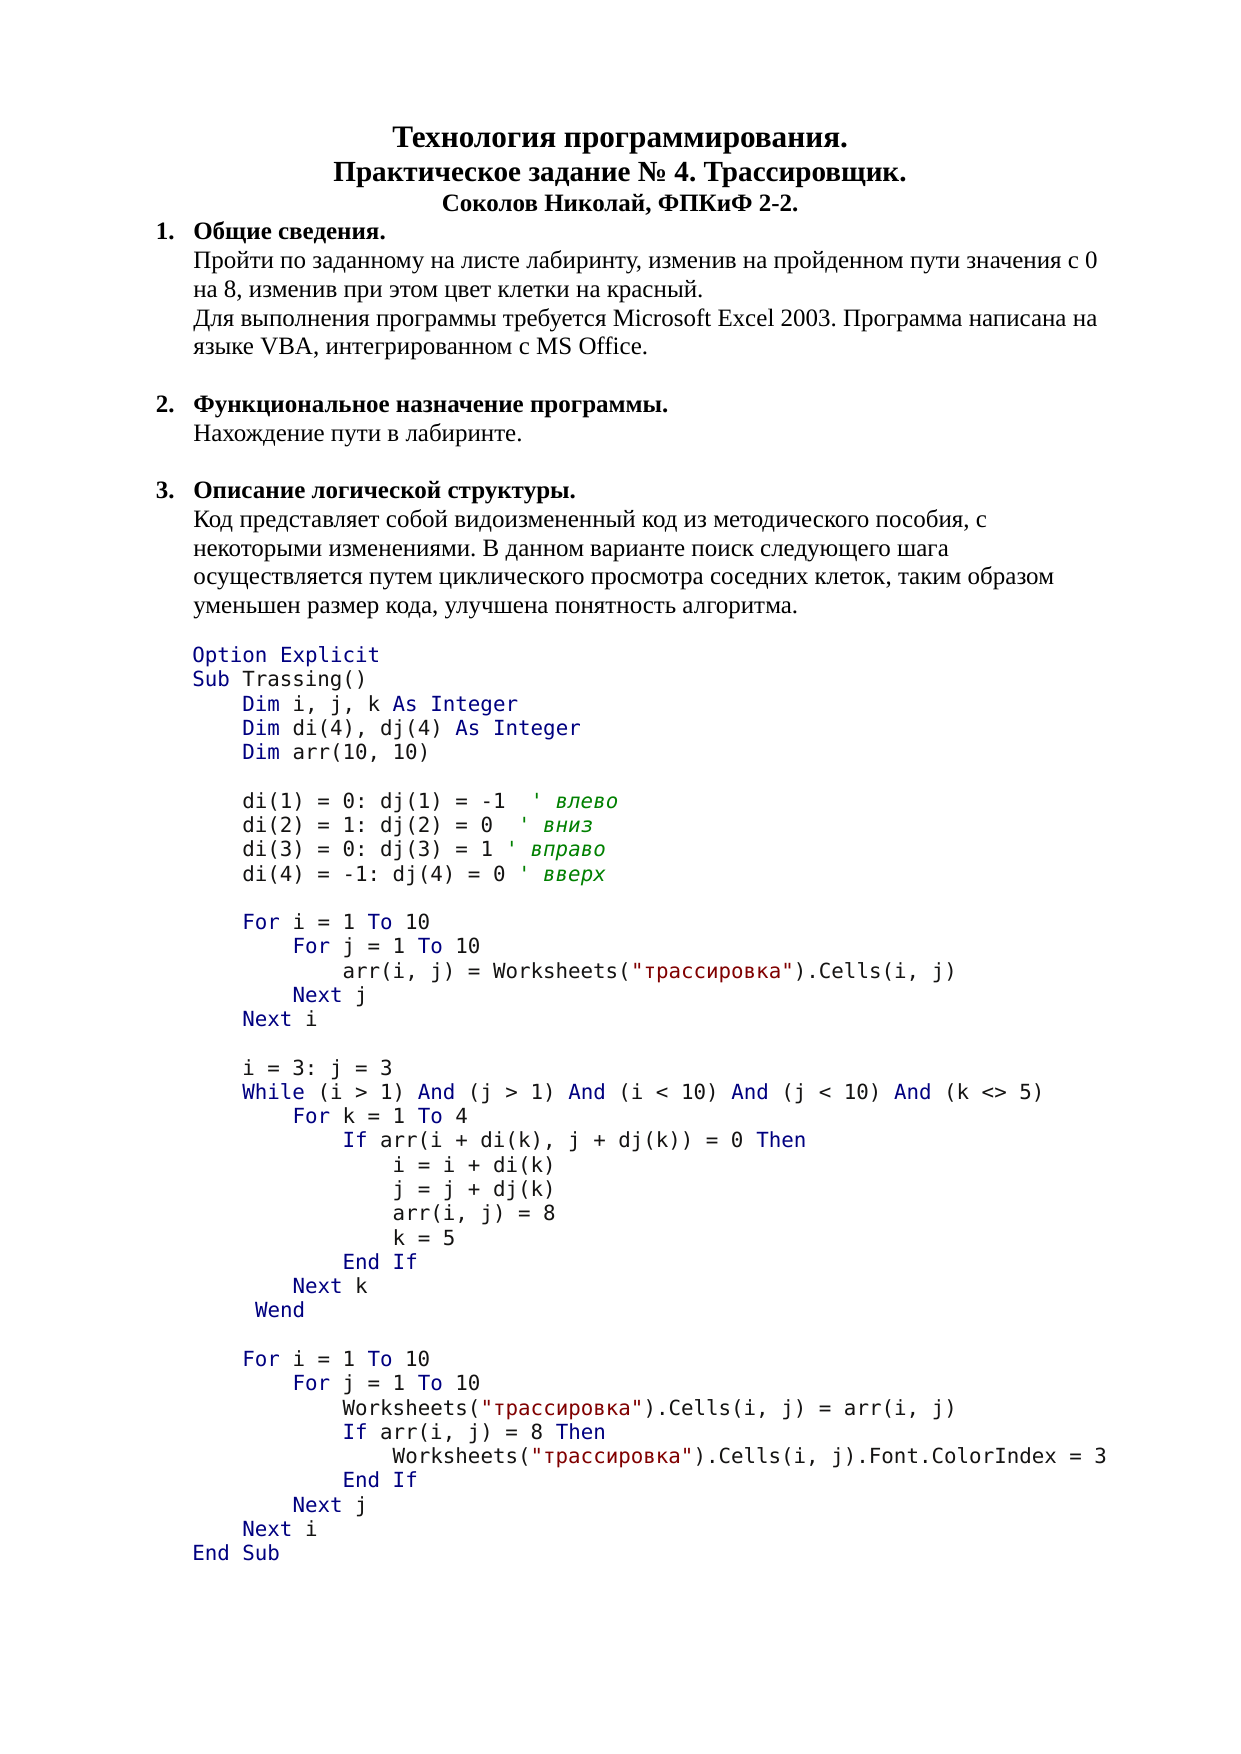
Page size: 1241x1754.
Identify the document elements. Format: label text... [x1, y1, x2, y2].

text i = 3: j = 3 [192, 1056, 1122, 1080]
text arr(i, j) = Worksheets("трассировка").Cells(i, j) [192, 959, 1122, 983]
text For j = 1 To 10 [192, 934, 1122, 959]
text Worksheets("трассировка").Cells(i, j) = arr(i, j) [192, 1396, 1122, 1420]
text j = j + dj(k) [192, 1177, 1122, 1201]
text di(4) = -1: dj(4) = 0 ' вверх [192, 862, 1122, 886]
text End If [192, 1250, 1122, 1274]
text Next j [192, 983, 1122, 1007]
text Соколов Николай, ФПКиФ 2-2. [118, 188, 1122, 216]
text End If [192, 1468, 1122, 1493]
list Функциональное назначение программы. [156, 389, 1122, 418]
text i = i + di(k) [192, 1153, 1122, 1177]
text Dim arr(10, 10) [192, 740, 1122, 764]
text If arr(i + di(k), j + dj(k)) = 0 Then [192, 1128, 1122, 1153]
list Нахождение пути в лабиринте. [156, 418, 1122, 446]
list Описание логической структуры. [156, 475, 1122, 504]
text Next j [192, 1493, 1122, 1517]
text While (i > 1) And (j > 1) And (i < 10) And (j < 10) And (k <> 5) [192, 1080, 1122, 1104]
text If arr(i, j) = 8 Then [192, 1420, 1122, 1444]
text Dim di(4), dj(4) As Integer [192, 716, 1122, 740]
text Sub Trassing() [192, 667, 1122, 692]
list Для выполнения программы требуется Microsoft Excel 2003. Программа написана на языке VBA, интегрированном с MS Office. [156, 303, 1122, 360]
text Next k [192, 1274, 1122, 1298]
text di(2) = 1: dj(2) = 0 ' вниз [192, 813, 1122, 837]
text Option Explicit [192, 643, 1122, 667]
text k = 5 [192, 1226, 1122, 1250]
list Общие сведения. [156, 216, 1122, 245]
text Технология программирования. [118, 118, 1122, 154]
text Worksheets("трассировка").Cells(i, j).Font.ColorIndex = 3 [192, 1444, 1122, 1468]
text Next i [192, 1517, 1122, 1541]
text di(1) = 0: dj(1) = -1 ' влево [192, 789, 1122, 813]
text Next i [192, 1007, 1122, 1031]
text For i = 1 To 10 [192, 1347, 1122, 1371]
text Wend [192, 1298, 1122, 1323]
text For j = 1 To 10 [192, 1371, 1122, 1396]
text Практическое задание № 4. Трассировщик. [118, 154, 1122, 188]
text Dim i, j, k As Integer [192, 692, 1122, 716]
list Код представляет собой видоизмененный код из методического пособия, с некоторыми изменениями. В данном варианте поиск следующего шага осуществляется путем циклического просмотра соседних клеток, таким образом уменьшен размер кода, улучшена понятность алгоритма. [156, 504, 1122, 619]
text End Sub [192, 1541, 1122, 1565]
text arr(i, j) = 8 [192, 1201, 1122, 1226]
text For k = 1 To 4 [192, 1104, 1122, 1128]
list Пройти по заданному на листе лабиринту, изменив на пройденном пути значения с 0 на 8, изменив при этом цвет клетки на красный. [156, 245, 1122, 303]
text di(3) = 0: dj(3) = 1 ' вправо [192, 837, 1122, 862]
text For i = 1 To 10 [192, 910, 1122, 934]
